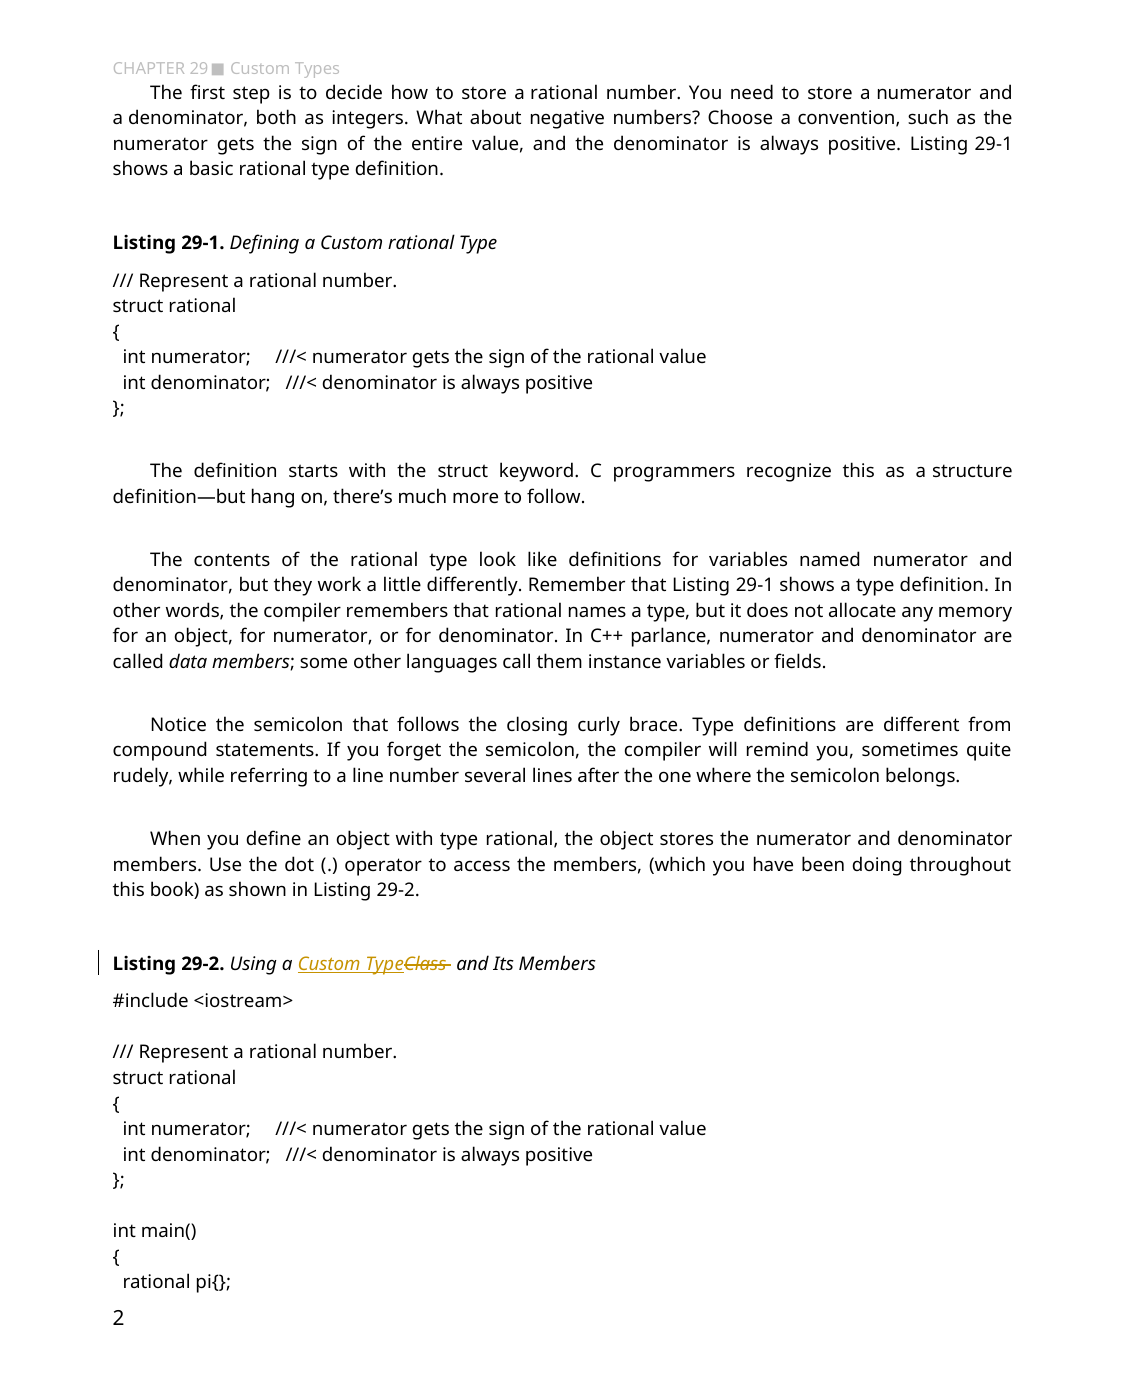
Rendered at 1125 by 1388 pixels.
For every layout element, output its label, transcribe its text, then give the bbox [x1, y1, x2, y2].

text struct rational [112, 1064, 1012, 1090]
text struct rational [112, 292, 1012, 318]
text rational pi{}; [112, 1268, 1012, 1294]
text /// Represent a rational number. [112, 1039, 1012, 1064]
text }; [112, 1166, 1012, 1192]
text int numerator; ///< numerator gets the sign of the rational value [112, 343, 1012, 369]
text int denominator; ///< denominator is always positive [112, 369, 1012, 394]
text int numerator; ///< numerator gets the sign of the rational value [112, 1115, 1012, 1141]
text Listing 29-2. Using a Custom Type and Its Members [112, 950, 1012, 975]
text #include <iostream> [112, 988, 1012, 1013]
text Notice the semicolon that follows the closing curly brace. Type definitions are different from compound statements. If you forget the semicolon, the compiler will remind you, sometimes quite rudely, while referring to a line number several lines after the one where the semicolon belongs. [112, 711, 1012, 788]
text The definition starts with the struct keyword. C programmers recognize this as a structure definition—but hang on, there’s much more to follow. [112, 458, 1012, 509]
text int main() [112, 1217, 1012, 1243]
text When you define an object with type rational, the object stores the numerator and denominator members. Use the dot (.) operator to access the members, (which you have been doing throughout this book) as shown in Listing 29-2. [112, 825, 1012, 902]
text /// Represent a rational number. [112, 267, 1012, 292]
text }; [112, 394, 1012, 420]
text { [112, 1243, 1012, 1268]
text int denominator; ///< denominator is always positive [112, 1141, 1012, 1166]
text The contents of the rational type look like definitions for variables named numerator and denominator, but they work a little differently. Remember that Listing 29-1 shows a type definition. In other words, the compiler remembers that rational names a type, but it does not allocate any memory for an object, for numerator, or for denominator. In C++ parlance, numerator and denominator are called data members; some other languages call them instance variables or fields. [112, 546, 1012, 674]
text { [112, 318, 1012, 343]
text The first step is to decide how to store a rational number. You need to store a numerator and a denominator, both as integers. What about negative numbers? Choose a convention, such as the numerator gets the sign of the entire value, and the denominator is always positive. Listing 29-1 shows a basic rational type definition. [112, 79, 1012, 181]
text { [112, 1090, 1012, 1115]
text Listing 29-1. Defining a Custom rational Type [112, 229, 1012, 254]
